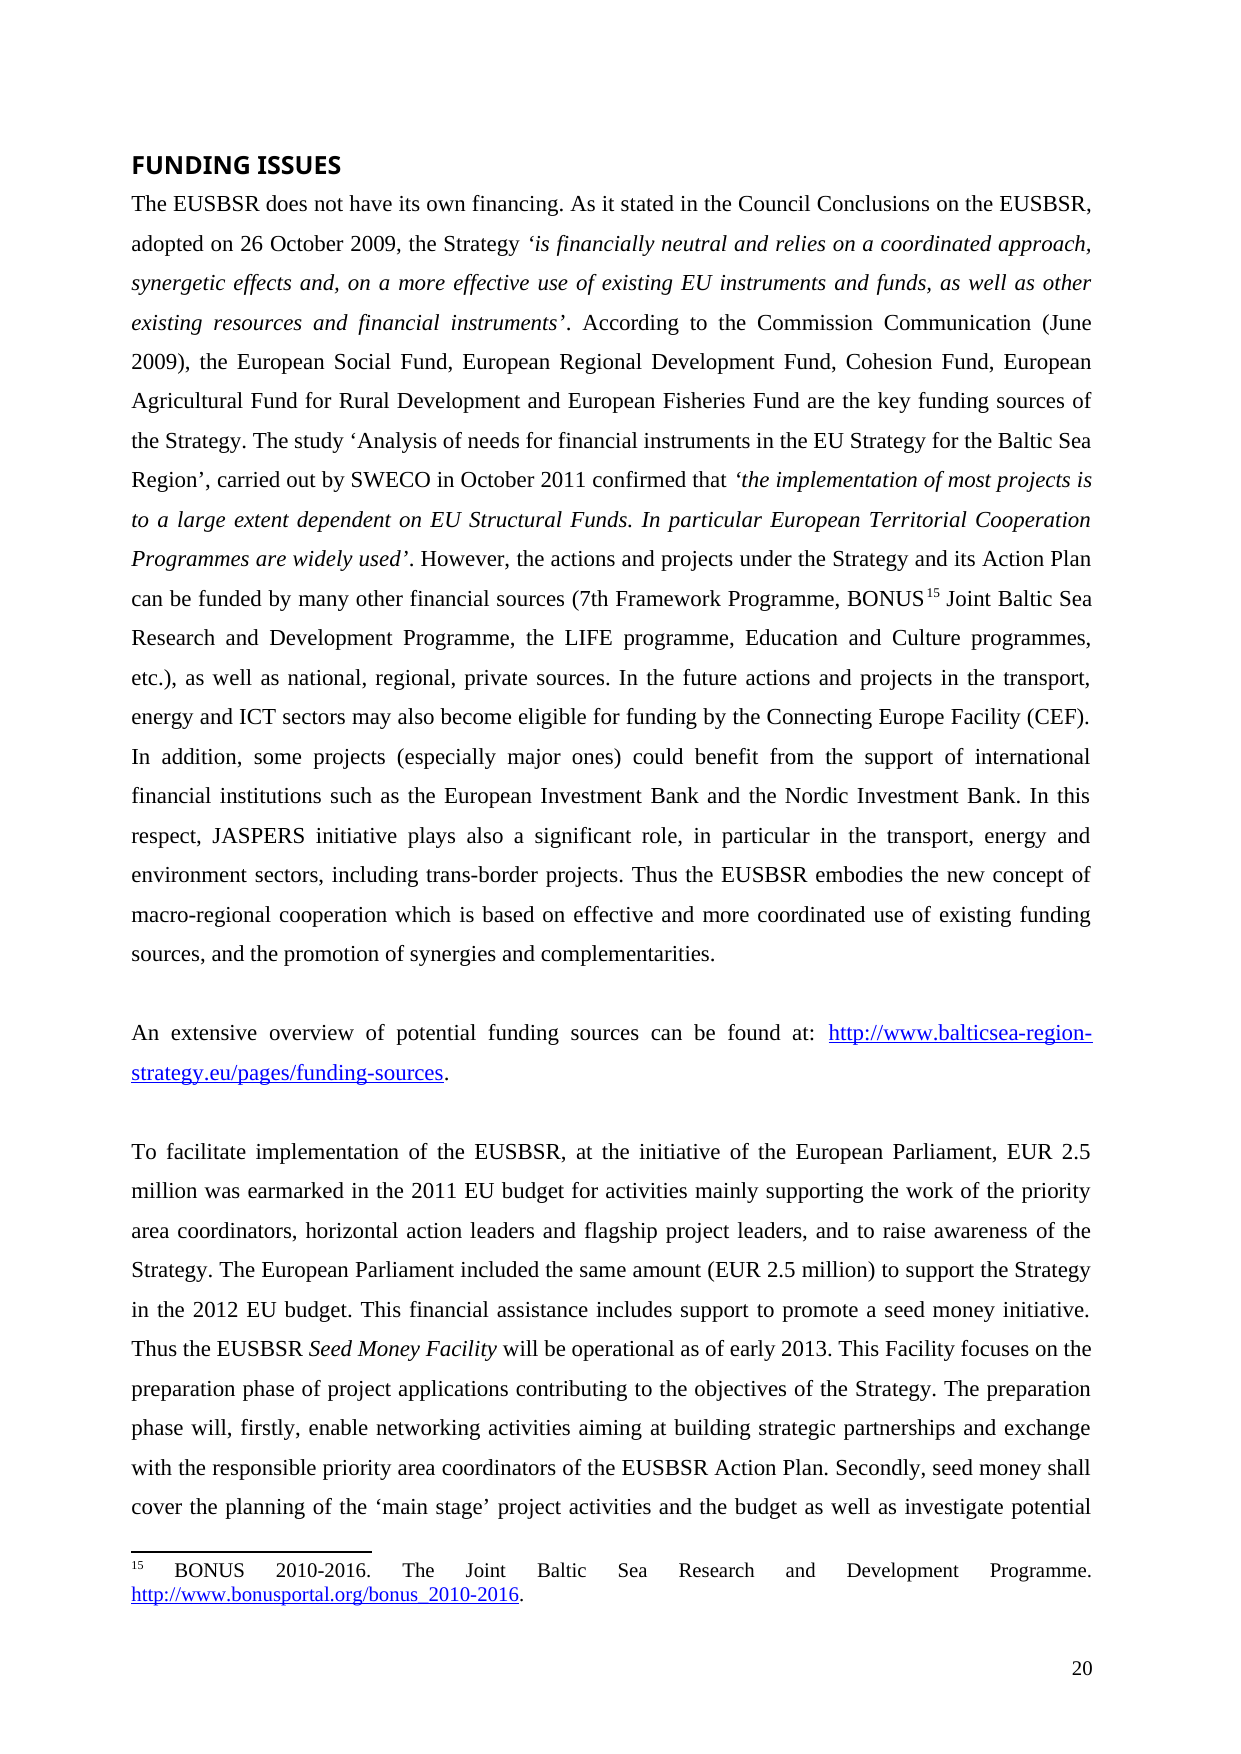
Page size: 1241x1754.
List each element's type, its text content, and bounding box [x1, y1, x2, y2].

text To facilitate implementation of the EUSBSR, at the initiative of the European Parliament, EUR 2.5 million was earmarked in the 2011 EU budget for activities mainly supporting the work of the priority area coordinators, horizontal action leaders and flagship project leaders, and to raise awareness of the Strategy. The European Parliament included the same amount (EUR 2.5 million) to support the Strategy in the 2012 EU budget. This financial assistance includes support to promote a seed money initiative. Thus the EUSBSR Seed Money Facility will be operational as of early 2013. This Facility focuses on the preparation phase of project applications contributing to the objectives of the Strategy. The preparation phase will, firstly, enable networking activities aiming at building strategic partnerships and exchange with the responsible priority area coordinators of the EUSBSR Action Plan. Secondly, seed money shall cover the planning of the ‘main stage’ project activities and the budget as well as investigate potential [131, 1138, 1092, 1519]
subtitle Funding Issues [131, 148, 1123, 182]
text The EUSBSR does not have its own financing. As it stated in the Council Conclusions on the EUSBSR, adopted on 26 October 2009, the Strategy ‘is financially neutral and relies on a coordinated approach, synergetic effects and, on a more effective use of existing EU instruments and funds, as well as other existing resources and financial instruments’. According to the Commission Communication (June 2009), the European Social Fund, European Regional Development Fund, Cohesion Fund, European Agricultural Fund for Rural Development and European Fisheries Fund are the key funding sources of the Strategy. The study ‘Analysis of needs for financial instruments in the EU Strategy for the Baltic Sea Region’, carried out by SWECO in October 2011 confirmed that ‘the implementation of most projects is to a large extent dependent on EU Structural Funds. In particular European Territorial Cooperation Programmes are widely used’. However, the actions and projects under the Strategy and its Action Plan can be funded by many other financial sources (7th Framework Programme, BONUS Joint Baltic Sea Research and Development Programme, the LIFE programme, Education and Culture programmes, etc.), as well as national, regional, private sources. In the future actions and projects in the transport, energy and ICT sectors may also become eligible for funding by the Connecting Europe Facility (CEF). In addition, some projects (especially major ones) could benefit from the support of international financial institutions such as the European Investment Bank and the Nordic Investment Bank. In this respect, JASPERS initiative plays also a significant role, in particular in the transport, energy and environment sectors, including trans-border projects. Thus the EUSBSR embodies the new concept of macro-regional cooperation which is based on effective and more coordinated use of existing funding sources, and the promotion of synergies and complementarities. [131, 190, 1092, 967]
text An extensive overview of potential funding sources can be found at: http://www.balticsea-region-strategy.eu/pages/funding-sources. [131, 1019, 1092, 1085]
text BONUS 2010-2016. The Joint Baltic Sea Research and Development Programme. http://www.bonusportal.org/bonus_2010-2016. [131, 1558, 1092, 1606]
